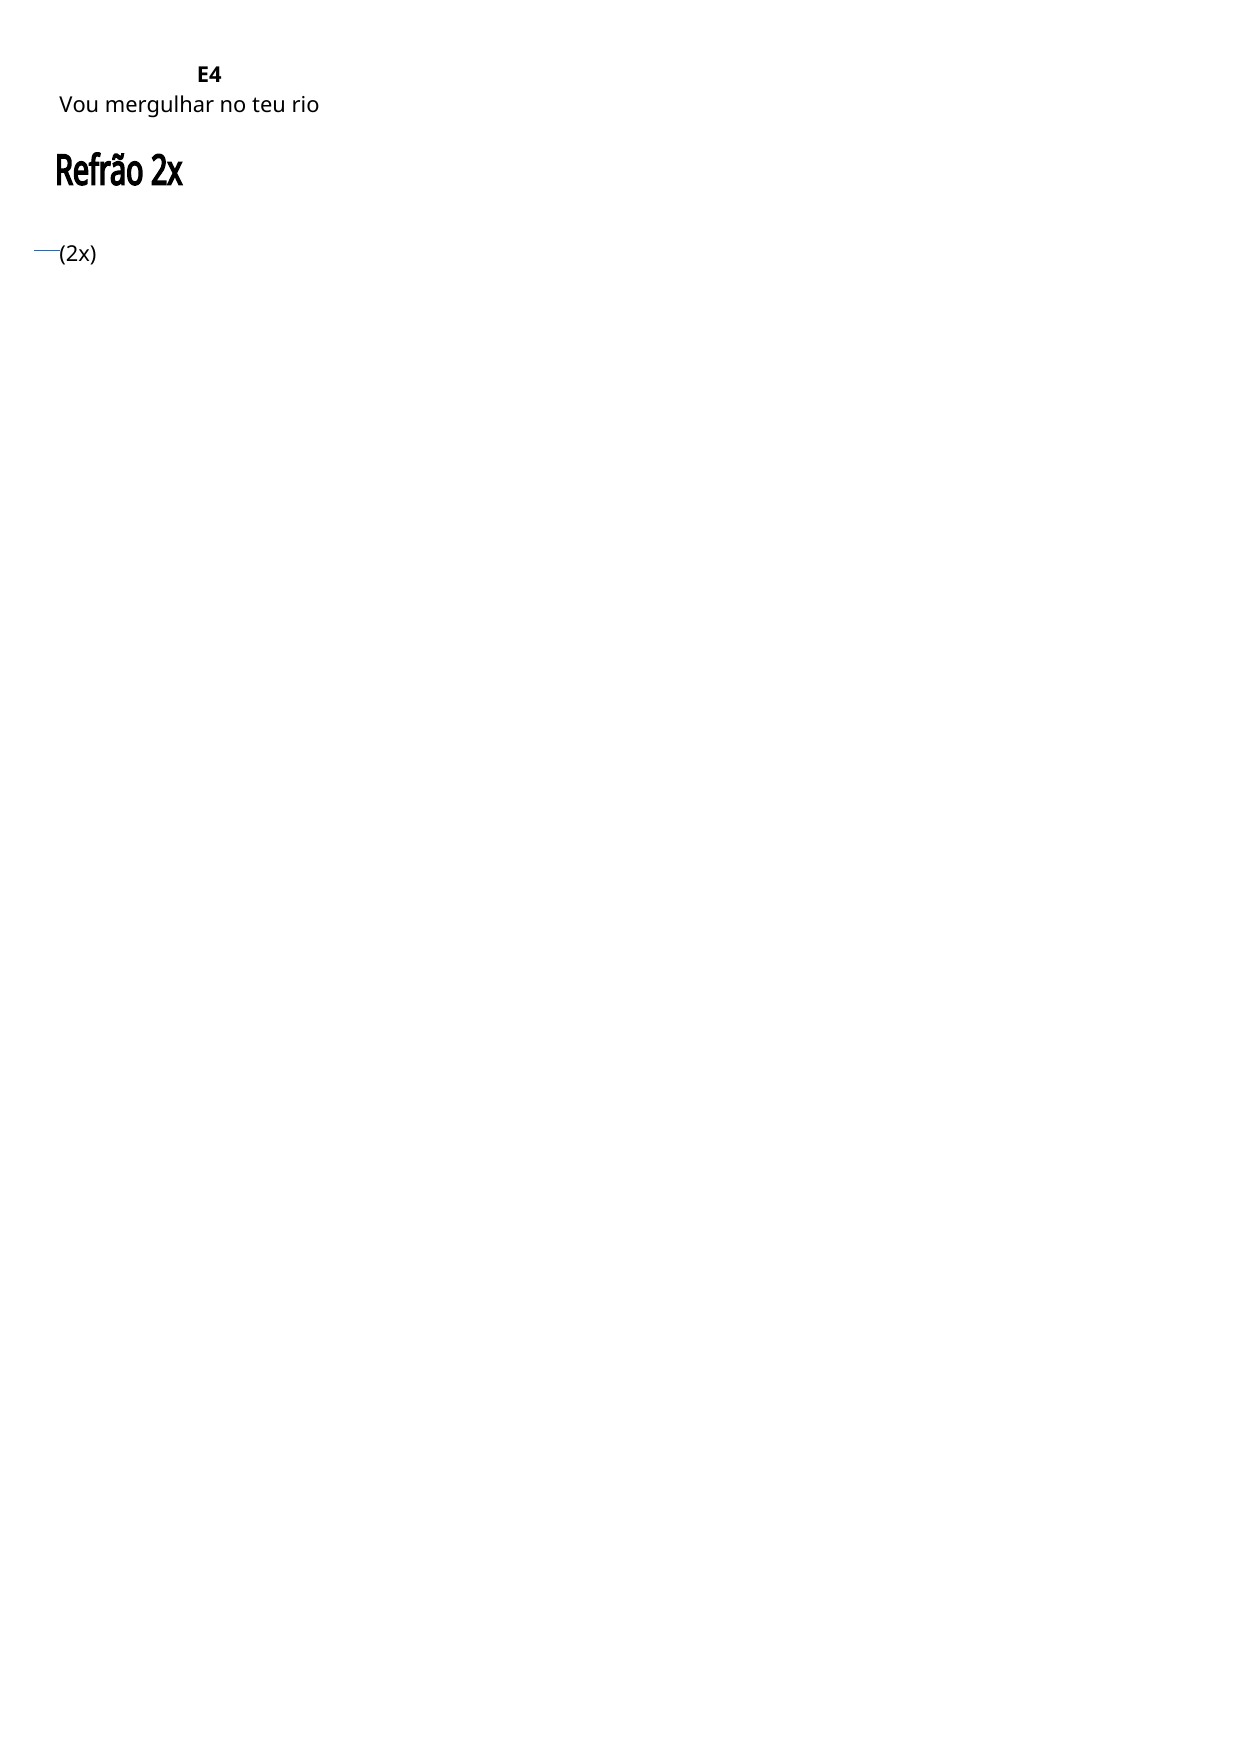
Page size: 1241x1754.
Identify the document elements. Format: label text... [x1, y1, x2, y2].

text E4 [59, 59, 1167, 89]
text (2x) [59, 238, 1167, 268]
text Vou mergulhar no teu rio [59, 89, 1167, 119]
